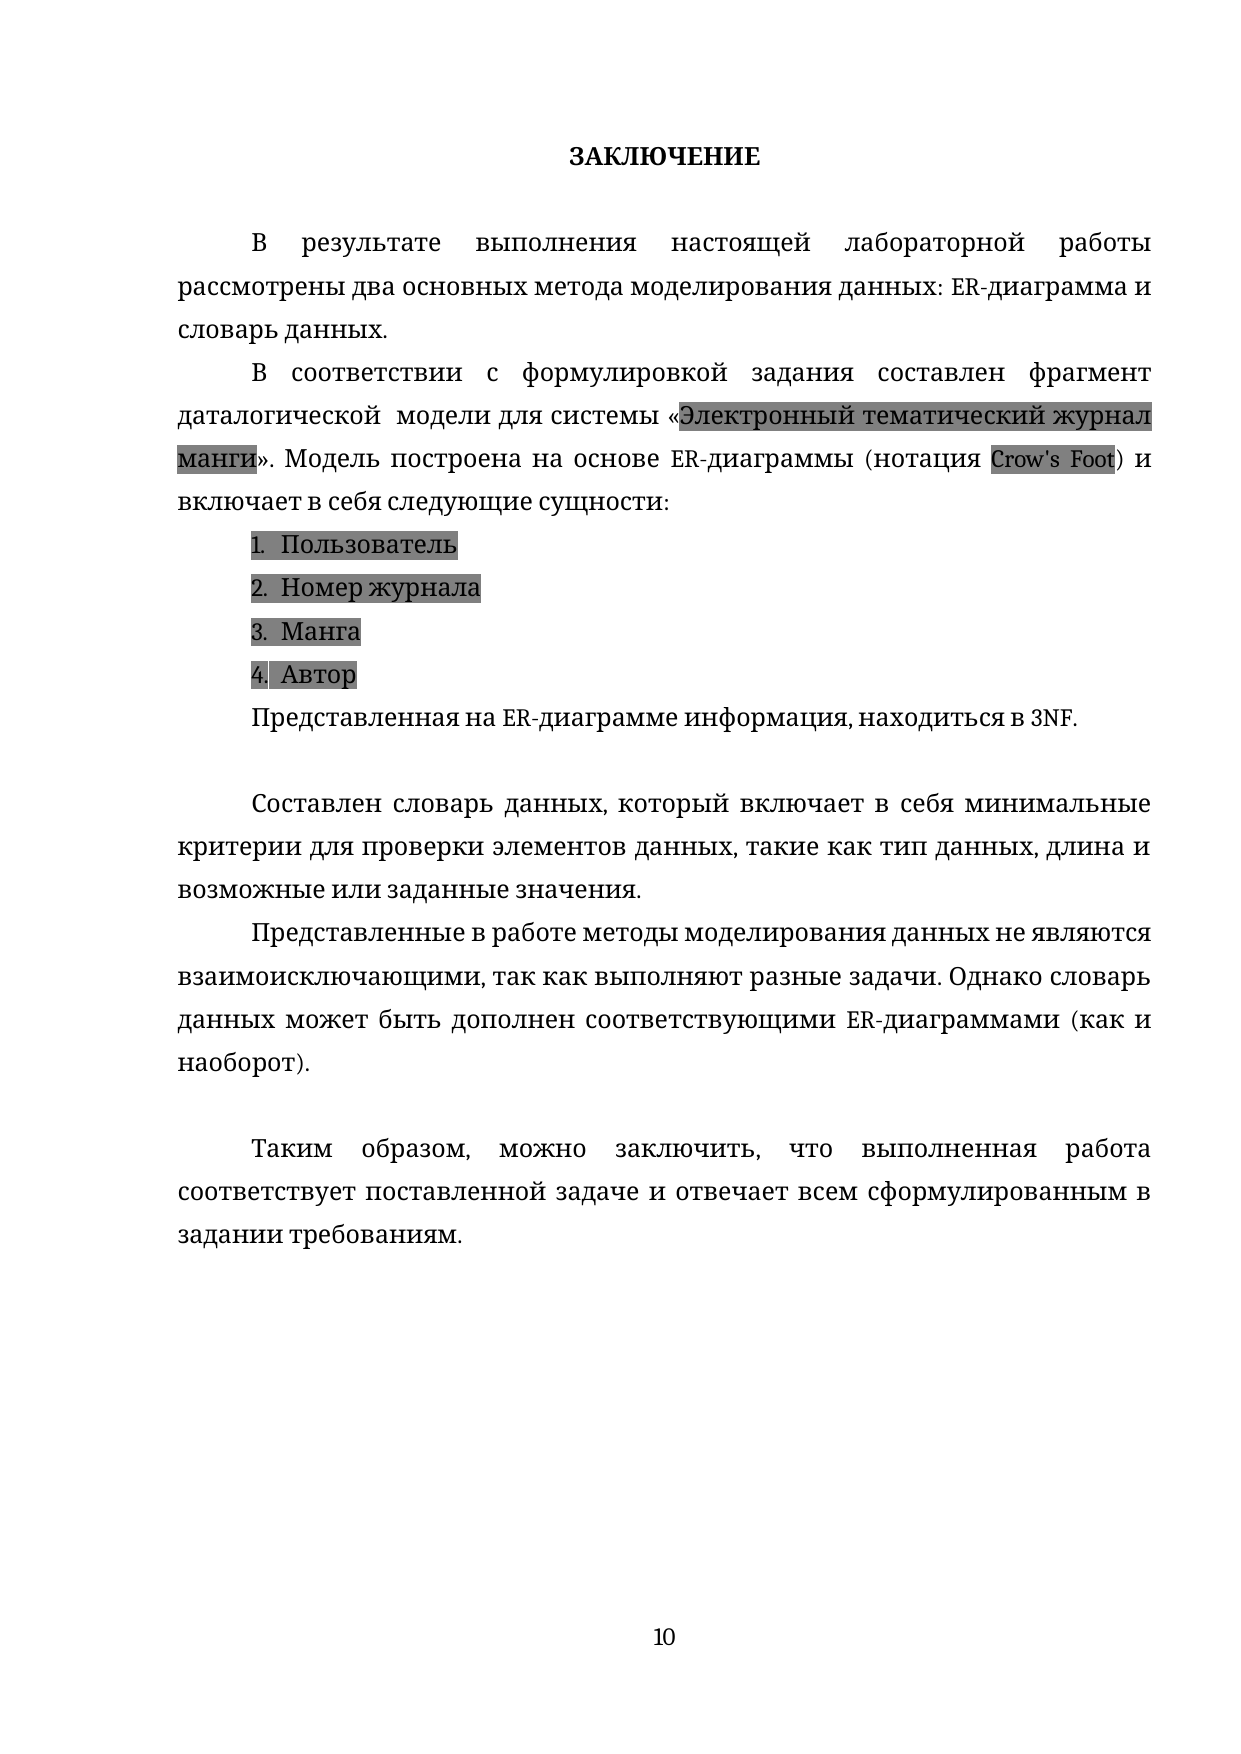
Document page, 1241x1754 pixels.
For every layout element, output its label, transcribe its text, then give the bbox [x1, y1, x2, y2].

list Пользователь [251, 531, 1152, 560]
text Таким образом, можно заключить, что выполненная работа соответствует поставленной задаче и отвечает всем сформулированным в задании требованиям. [177, 1135, 1152, 1250]
text Составлен словарь данных, который включает в себя минимальные критерии для проверки элементов данных, такие как тип данных, длина и возможные или заданные значения. [177, 790, 1152, 905]
text ЗАКЛЮЧЕНИЕ [177, 143, 1152, 172]
list Манга [251, 617, 1152, 646]
text В результате выполнения настоящей лабораторной работы рассмотрены два основных метода моделирования данных: ER-диаграмма и словарь данных. [177, 229, 1152, 344]
text Представленные в работе методы моделирования данных не являются взаимоисключающими, так как выполняют разные задачи. Однако словарь данных может быть дополнен соответствующими ER-диаграммами (как и наоборот). [177, 919, 1152, 1077]
list Номер журнала [251, 574, 1152, 603]
text В соответствии с формулировкой задания составлен фрагмент даталогической модели для системы «Электронный тематический журнал манги». Модель построена на основе ER-диаграммы (нотация Crow's Foot) и включает в себя следующие сущности: [177, 359, 1152, 517]
list Автор [251, 661, 1152, 689]
text Представленная на ER-диаграмме информация, находиться в 3NF. [177, 704, 1152, 732]
